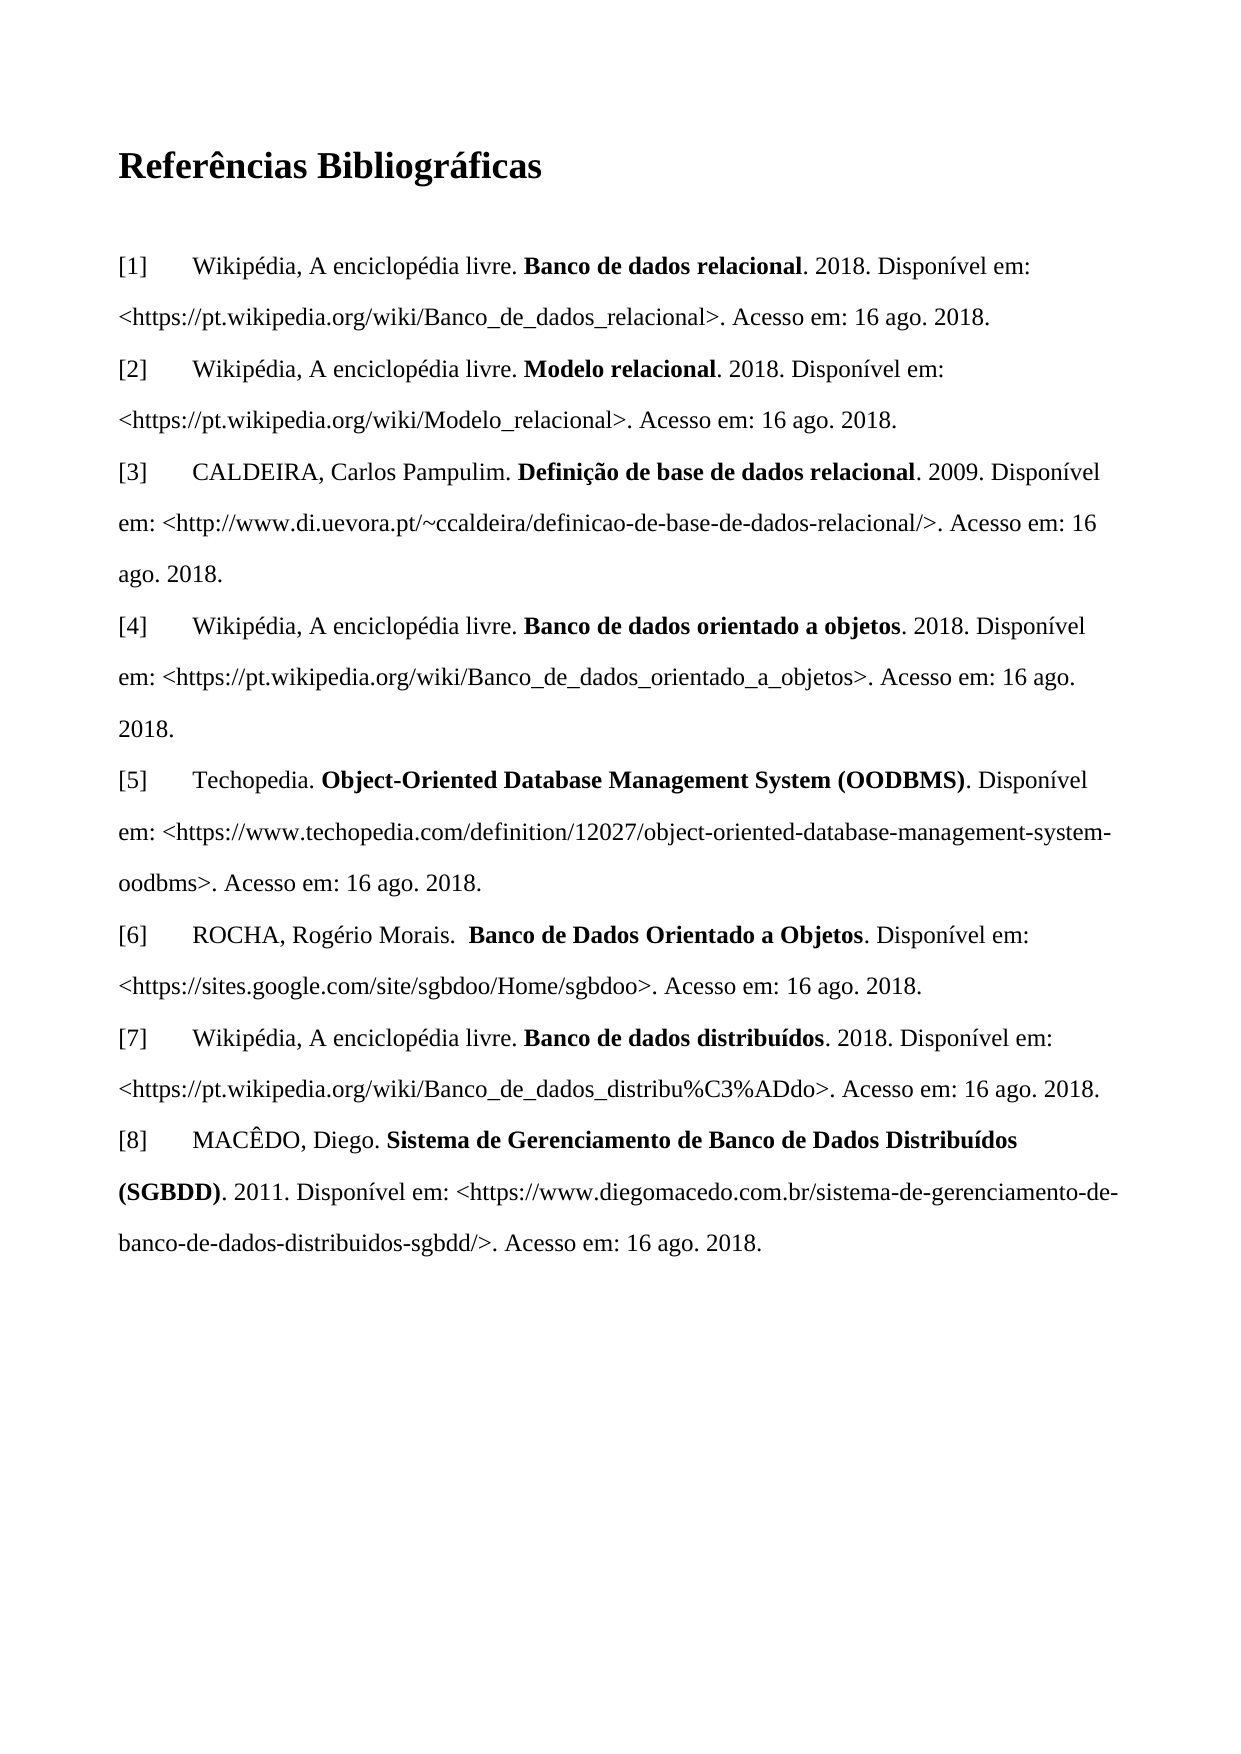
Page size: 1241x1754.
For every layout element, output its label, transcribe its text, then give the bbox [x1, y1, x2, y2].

text [5] Techopedia. Object-Oriented Database Management System (OODBMS). Disponível em: <https://www.techopedia.com/definition/12027/object-oriented-database-management-system-oodbms>. Acesso em: 16 ago. 2018. [118, 765, 1122, 897]
text [4] Wikipédia, A enciclopédia livre. Banco de dados orientado a objetos. 2018. Disponível em: <https://pt.wikipedia.org/wiki/Banco_de_dados_orientado_a_objetos>. Acesso em: 16 ago. 2018. [118, 611, 1122, 743]
text [8] MACÊDO, Diego. Sistema de Gerenciamento de Banco de Dados Distribuídos (SGBDD). 2011. Disponível em: <https://www.diegomacedo.com.br/sistema-de-gerenciamento-de-banco-de-dados-distribuidos-sgbdd/>. Acesso em: 16 ago. 2018. [118, 1126, 1122, 1257]
text [2] Wikipédia, A enciclopédia livre. Modelo relacional. 2018. Disponível em: <https://pt.wikipedia.org/wiki/Modelo_relacional>. Acesso em: 16 ago. 2018. [118, 354, 1122, 434]
text [3] CALDEIRA, Carlos Pampulim. Definição de base de dados relacional. 2009. Disponível em: <http://www.di.uevora.pt/~ccaldeira/definicao-de-base-de-dados-relacional/>. Acesso em: 16 ago. 2018. [118, 457, 1122, 588]
subtitle Referências Bibliográficas [118, 143, 1122, 187]
text [6] ROCHA, Rogério Morais. Banco de Dados Orientado a Objetos. Disponível em: <https://sites.google.com/site/sgbdoo/Home/sgbdoo>. Acesso em: 16 ago. 2018. [118, 920, 1122, 1000]
text [7] Wikipédia, A enciclopédia livre. Banco de dados distribuídos. 2018. Disponível em: <https://pt.wikipedia.org/wiki/Banco_de_dados_distribu%C3%ADdo>. Acesso em: 16 ago. 2018. [118, 1023, 1122, 1103]
text [1] Wikipédia, A enciclopédia livre. Banco de dados relacional. 2018. Disponível em: <https://pt.wikipedia.org/wiki/Banco_de_dados_relacional>. Acesso em: 16 ago. 2018. [118, 251, 1122, 331]
